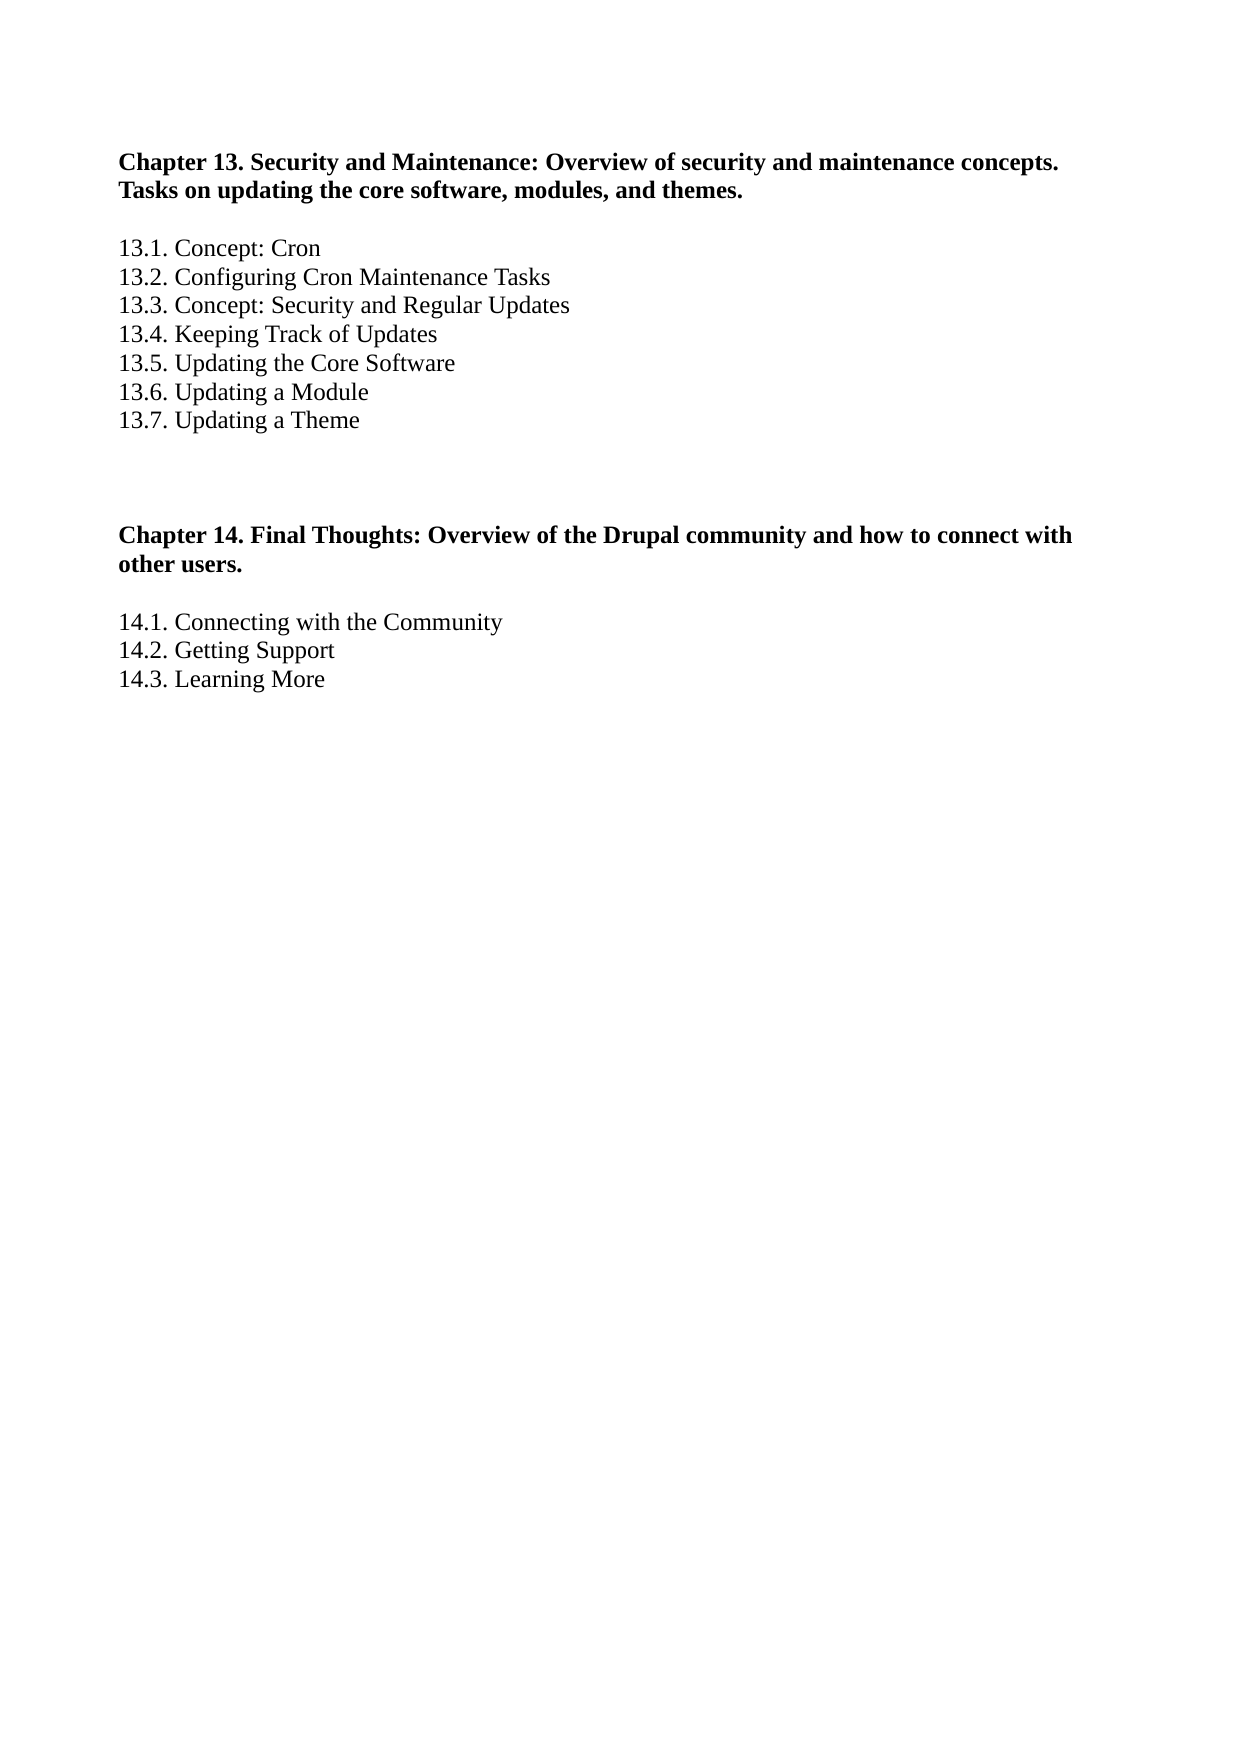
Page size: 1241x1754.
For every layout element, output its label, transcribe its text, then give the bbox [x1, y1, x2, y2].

text Chapter 13. Security and Maintenance: Overview of security and maintenance concepts. Tasks on updating the core software, modules, and themes. [118, 147, 1122, 204]
text 13.4. Keeping Track of Updates [118, 319, 1122, 348]
text 13.5. Updating the Core Software [118, 348, 1122, 377]
text 13.2. Configuring Cron Maintenance Tasks [118, 262, 1122, 291]
text 14.3. Learning More [118, 664, 1122, 693]
text 14.2. Getting Support [118, 636, 1122, 664]
text Chapter 14. Final Thoughts: Overview of the Drupal community and how to connect with other users. [118, 521, 1122, 578]
text 14.1. Connecting with the Community [118, 607, 1122, 636]
text 13.3. Concept: Security and Regular Updates [118, 291, 1122, 319]
text 13.6. Updating a Module [118, 377, 1122, 406]
text 13.7. Updating a Theme [118, 406, 1122, 434]
text 13.1. Concept: Cron [118, 233, 1122, 262]
